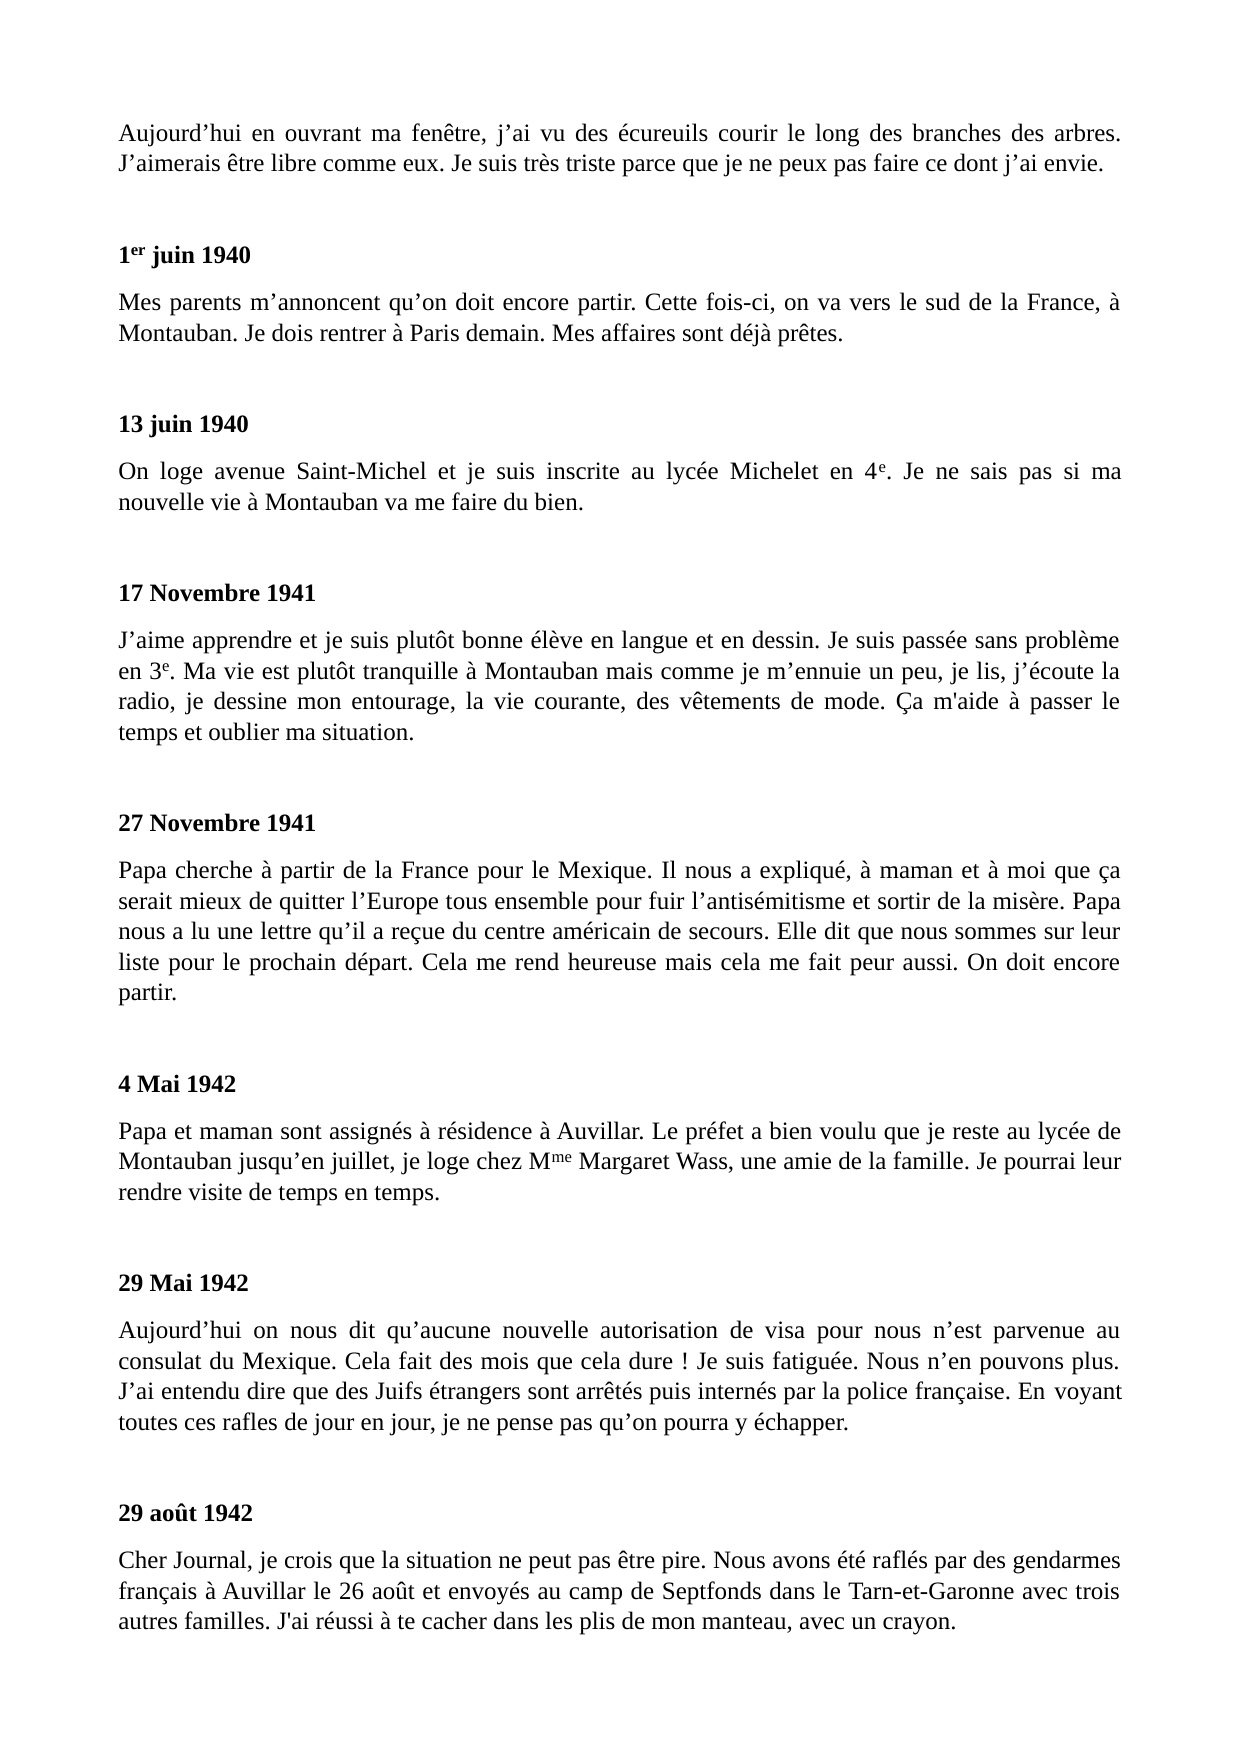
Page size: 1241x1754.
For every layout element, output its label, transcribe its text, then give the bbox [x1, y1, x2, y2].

text 27 Novembre 1941 [118, 808, 1122, 837]
text J’aime apprendre et je suis plutôt bonne élève en langue et en dessin. Je suis passée sans problème en 3e. Ma vie est plutôt tranquille à Montauban mais comme je m’ennuie un peu, je lis, j’écoute la radio, je dessine mon entourage, la vie courante, des vêtements de mode. Ça m'aide à passer le temps et oublier ma situation. [118, 626, 1122, 746]
text 1er juin 1940 [118, 240, 1122, 269]
text 4 Mai 1942 [118, 1069, 1122, 1098]
text Mes parents m’annoncent qu’on doit encore partir. Cette fois-ci, on va vers le sud de la France, à Montauban. Je dois rentrer à Paris demain. Mes affaires sont déjà prêtes. [118, 287, 1122, 346]
text Aujourd’hui en ouvrant ma fenêtre, j’ai vu des écureuils courir le long des branches des arbres. J’aimerais être libre comme eux. Je suis très triste parce que je ne peux pas faire ce dont j’ai envie. [118, 118, 1122, 177]
text Papa et maman sont assignés à résidence à Auvillar. Le préfet a bien voulu que je reste au lycée de Montauban jusqu’en juillet, je loge chez Mme Margaret Wass, une amie de la famille. Je pourrai leur rendre visite de temps en temps. [118, 1116, 1122, 1206]
text 17 Novembre 1941 [118, 578, 1122, 607]
text 29 Mai 1942 [118, 1268, 1122, 1297]
text Papa cherche à partir de la France pour le Mexique. Il nous a expliqué, à maman et à moi que ça serait mieux de quitter l’Europe tous ensemble pour fuir l’antisémitisme et sortir de la misère. Papa nous a lu une lettre qu’il a reçue du centre américain de secours. Elle dit que nous sommes sur leur liste pour le prochain départ. Cela me rend heureuse mais cela me fait peur aussi. On doit encore partir. [118, 856, 1122, 1006]
text 29 août 1942 [118, 1498, 1122, 1527]
text Aujourd’hui on nous dit qu’aucune nouvelle autorisation de visa pour nous n’est parvenue au consulat du Mexique. Cela fait des mois que cela dure ! Je suis fatiguée. Nous n’en pouvons plus. J’ai entendu dire que des Juifs étrangers sont arrêtés puis internés par la police française. En voyant toutes ces rafles de jour en jour, je ne pense pas qu’on pourra y échapper. [118, 1316, 1122, 1436]
text On loge avenue Saint-Michel et je suis inscrite au lycée Michelet en 4e. Je ne sais pas si ma nouvelle vie à Montauban va me faire du bien. [118, 456, 1122, 516]
text Cher Journal, je crois que la situation ne peut pas être pire. Nous avons été raflés par des gendarmes français à Auvillar le 26 août et envoyés au camp de Septfonds dans le Tarn-et-Garonne avec trois autres familles. J'ai réussi à te cacher dans les plis de mon manteau, avec un crayon. [118, 1546, 1122, 1635]
text 13 juin 1940 [118, 409, 1122, 438]
